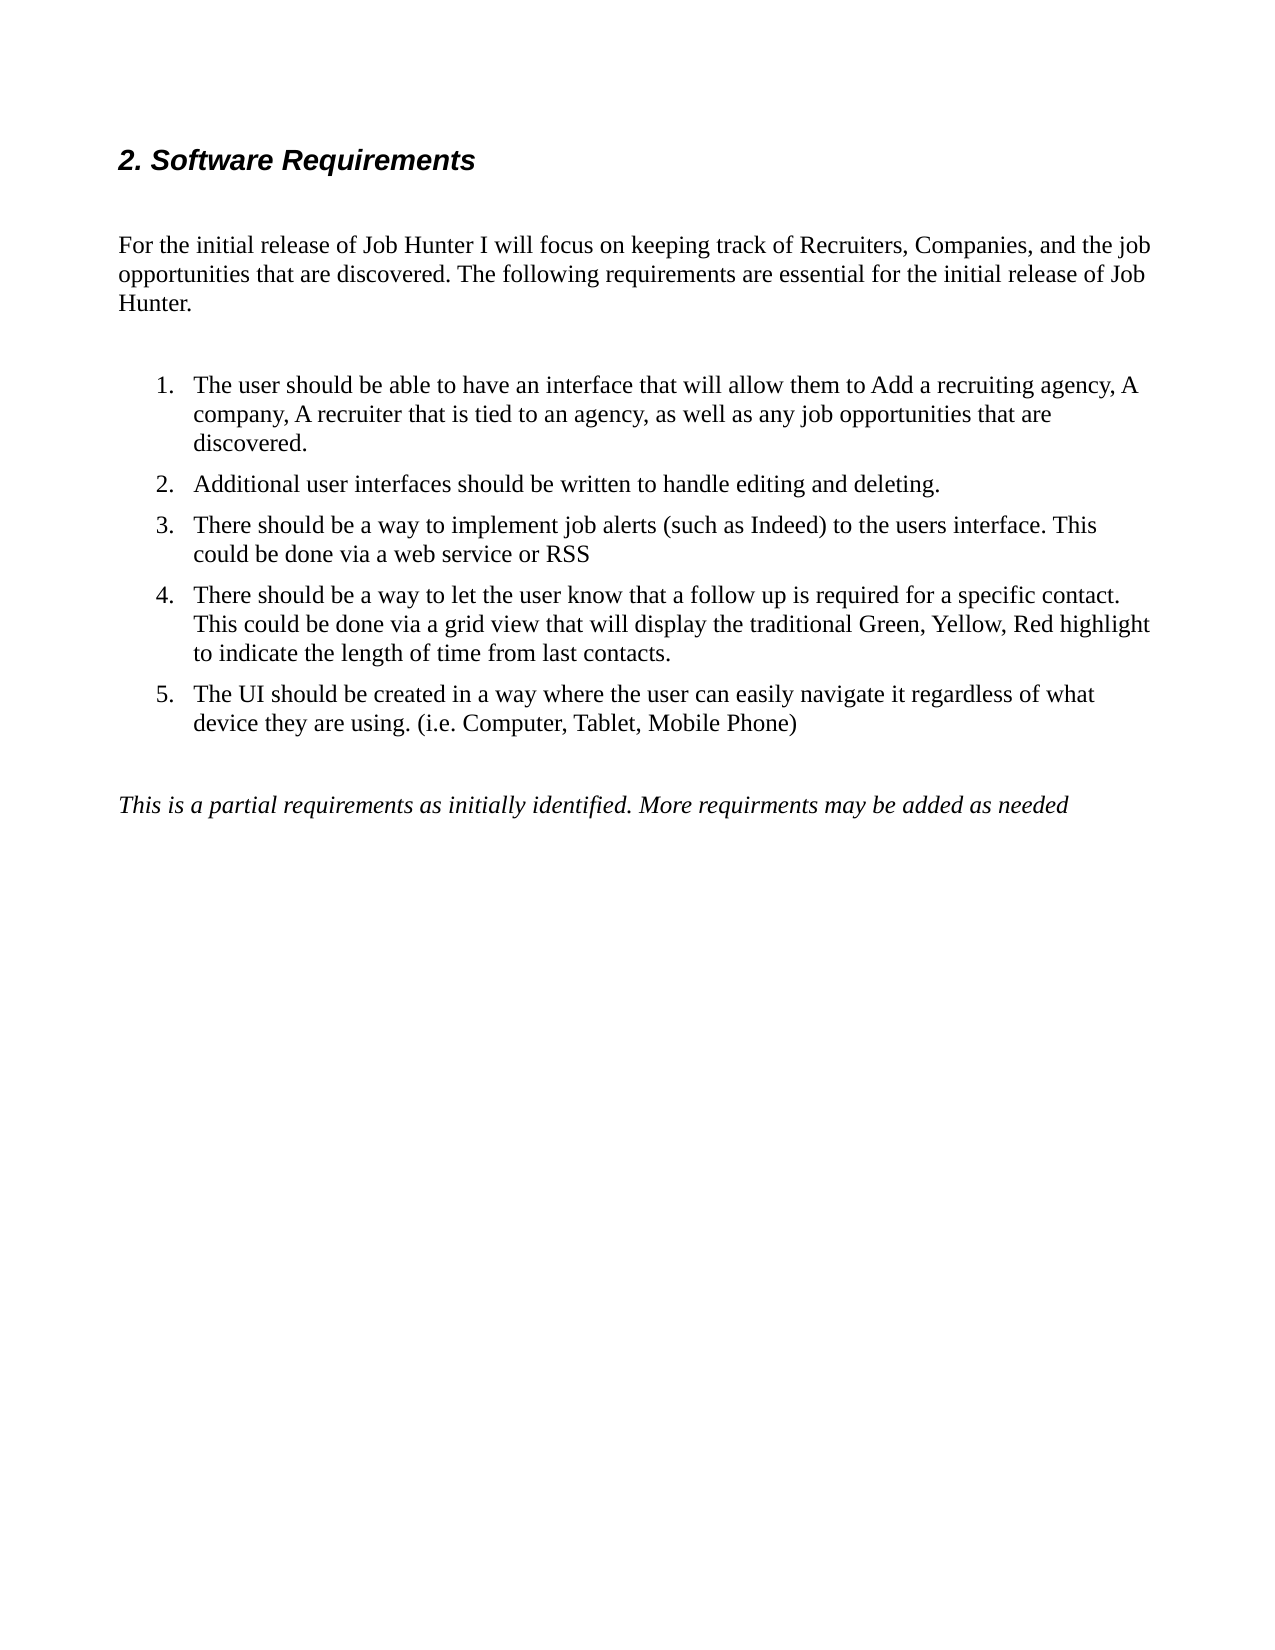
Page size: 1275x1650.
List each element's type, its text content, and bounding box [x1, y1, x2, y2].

list There should be a way to let the user know that a follow up is required for a specific contact. This could be done via a grid view that will display the traditional Green, Yellow, Red highlight to indicate the length of time from last contacts. [156, 580, 1157, 667]
list The UI should be created in a way where the user can easily navigate it regardless of what device they are using. (i.e. Computer, Tablet, Mobile Phone) [156, 679, 1157, 737]
text For the initial release of Job Hunter I will focus on keeping track of Recruiters, Companies, and the job opportunities that are discovered. The following requirements are essential for the initial release of Job Hunter. [118, 230, 1157, 317]
subtitle 2. Software Requirements [118, 143, 1157, 177]
list The user should be able to have an interface that will allow them to Add a recruiting agency, A company, A recruiter that is tied to an agency, as well as any job opportunities that are discovered. [156, 370, 1157, 457]
list There should be a way to implement job alerts (such as Indeed) to the users interface. This could be done via a web service or RSS [156, 510, 1157, 568]
list Additional user interfaces should be written to handle editing and deleting. [156, 469, 1157, 498]
text This is a partial requirements as initially identified. More requirments may be added as needed [118, 790, 1157, 819]
